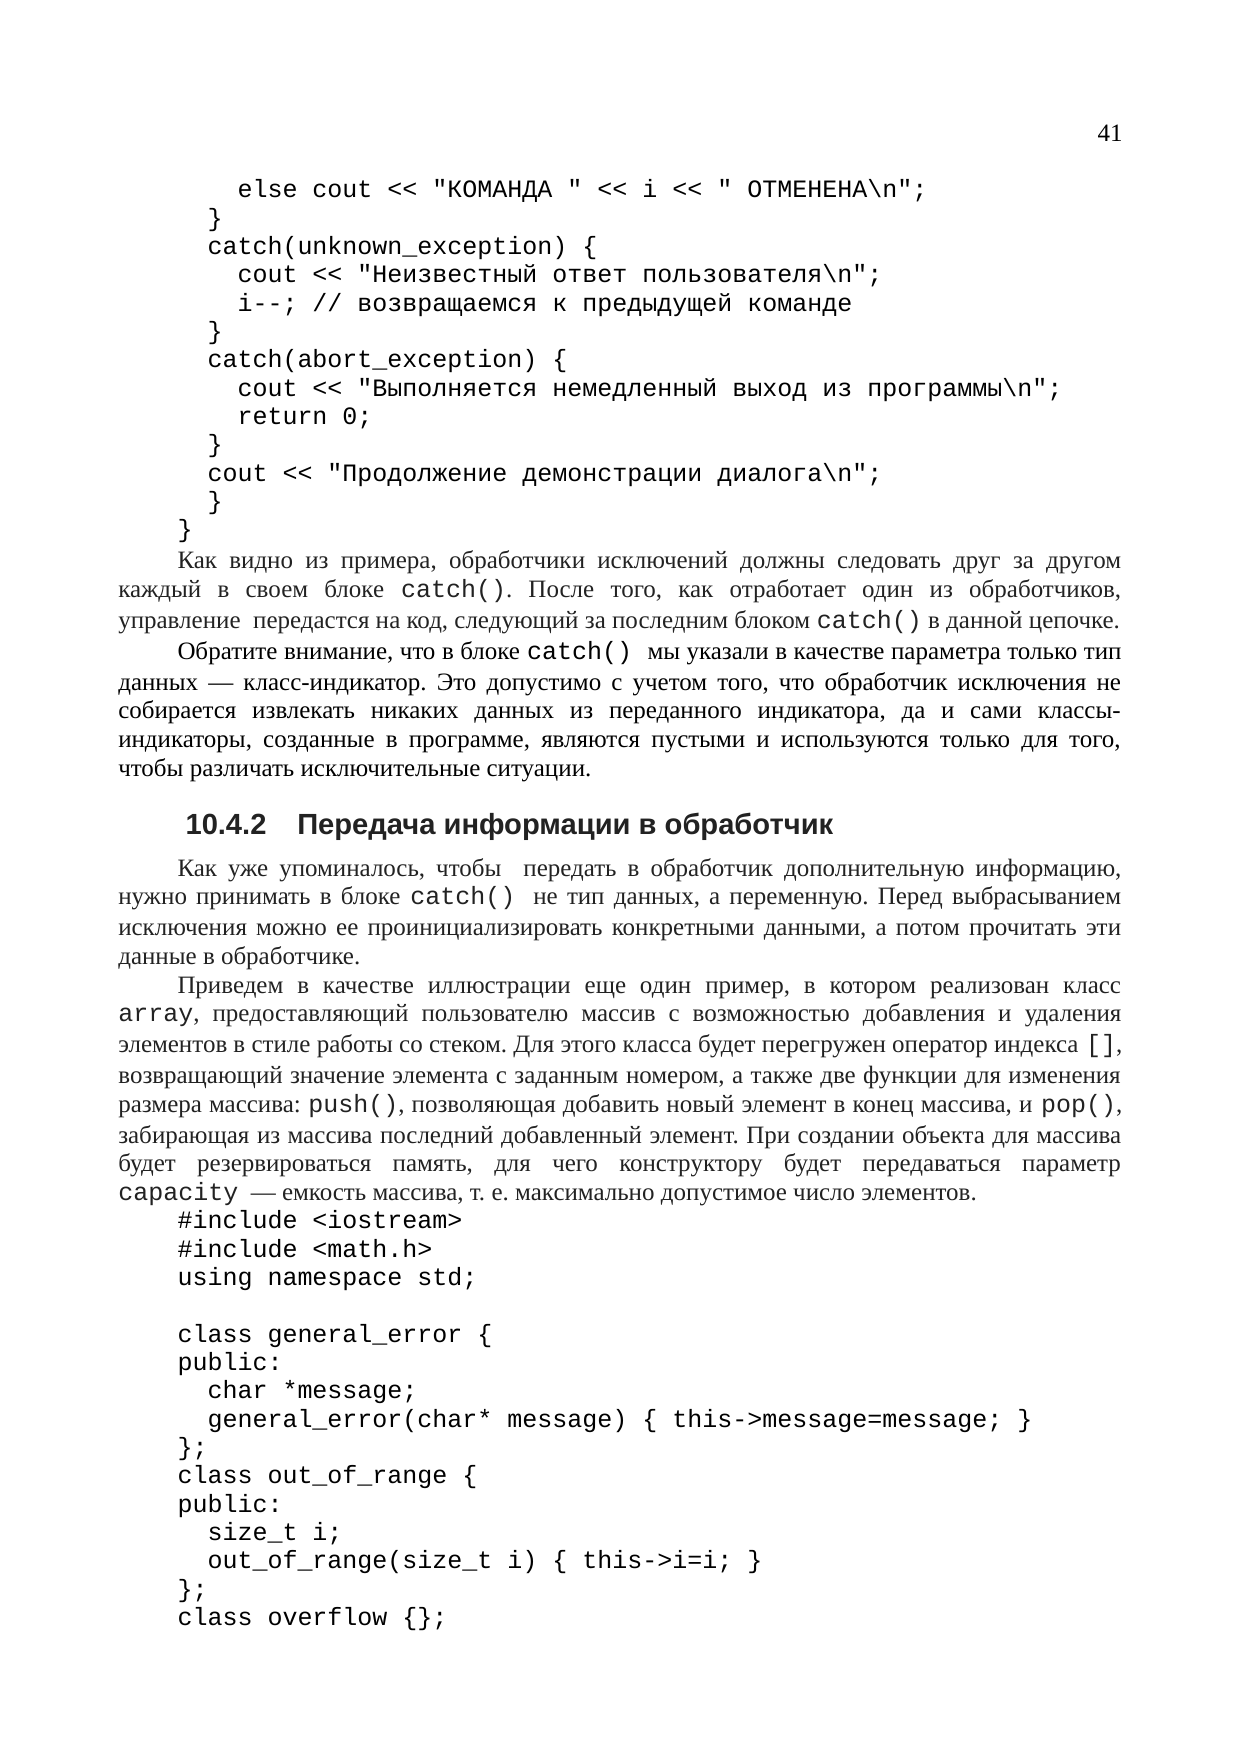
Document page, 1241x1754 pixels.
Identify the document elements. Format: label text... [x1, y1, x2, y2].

text Приведем в качестве иллюстрации еще один пример, в котором реализован класс array, предоставляющий пользователю массив с возможностью добавления и удаления элементов в стиле работы со стеком. Для этого класса будет перегружен оператор индекса [], возвращающий значение элемента с заданным номером, а также две функции для изменения размера массива: push(), позволяющая добавить новый элемент в конец массива, и pop(), забирающая из массива последний добавленный элемент. При создании объекта для массива будет резервироваться память, для чего конструктору будет передаваться параметр capacity — емкость массива, т. е. максимально допустимое число элементов. [118, 970, 1122, 1208]
text }; [177, 1435, 1122, 1463]
text catch(abort_exception) { [177, 347, 1122, 375]
text cout << "Продолжение демонстрации диалога\n"; [177, 460, 1122, 489]
text Как видно из примера, обработчики исключений должны следовать друг за другом каждый в своем блоке catch(). После того, как отработает один из обработчиков, управление передастся на код, следующий за последним блоком catch() в данной цепочке. [118, 545, 1122, 636]
text class overflow {}; [177, 1605, 1122, 1633]
text return 0; [177, 404, 1122, 432]
text i--; // возвращаемся к предыдущей команде [177, 290, 1122, 319]
text using namespace std; [177, 1265, 1122, 1293]
text #include <math.h> [177, 1236, 1122, 1265]
text cout << "Выполняется немедленный выход из программы\n"; [177, 375, 1122, 404]
text } [177, 319, 1122, 347]
text Обратите внимание, что в блоке catch() мы указали в качестве параметра только тип данных — класс-индикатор. Это допустимо с учетом того, что обработчик исключения не собирается извлекать никаких данных из переданного индикатора, да и сами классы-индикаторы, созданные в программе, являются пустыми и используются только для того, чтобы различать исключительные ситуации. [118, 636, 1122, 782]
text size_t i; [177, 1520, 1122, 1548]
text Как уже упоминалось, чтобы передать в обработчик дополнительную информацию, нужно принимать в блоке catch() не тип данных, а переменную. Перед выбрасыванием исключения можно ее проинициализировать конкретными данными, а потом прочитать эти данные в обработчике. [118, 853, 1122, 970]
text out_of_range(size_t i) { this->i=i; } [177, 1548, 1122, 1576]
text #include <iostream> [177, 1208, 1122, 1236]
text class out_of_range { [177, 1463, 1122, 1491]
text } [177, 489, 1122, 517]
text cout << "Неизвестный ответ пользователя\n"; [177, 262, 1122, 290]
text } [177, 205, 1122, 234]
text } [177, 517, 1122, 545]
text char *message; [177, 1378, 1122, 1406]
text }; [177, 1576, 1122, 1605]
text else cout << "КОМАНДА " << i << " ОТМЕНЕНА\n"; [177, 177, 1122, 205]
subtitle Передача информации в обработчик [118, 807, 1122, 840]
text public: [177, 1491, 1122, 1520]
text class general_error { [177, 1321, 1122, 1350]
text catch(unknown_exception) { [177, 234, 1122, 262]
text public: [177, 1350, 1122, 1378]
text } [177, 432, 1122, 460]
text general_error(char* message) { this->message=message; } [177, 1406, 1122, 1435]
